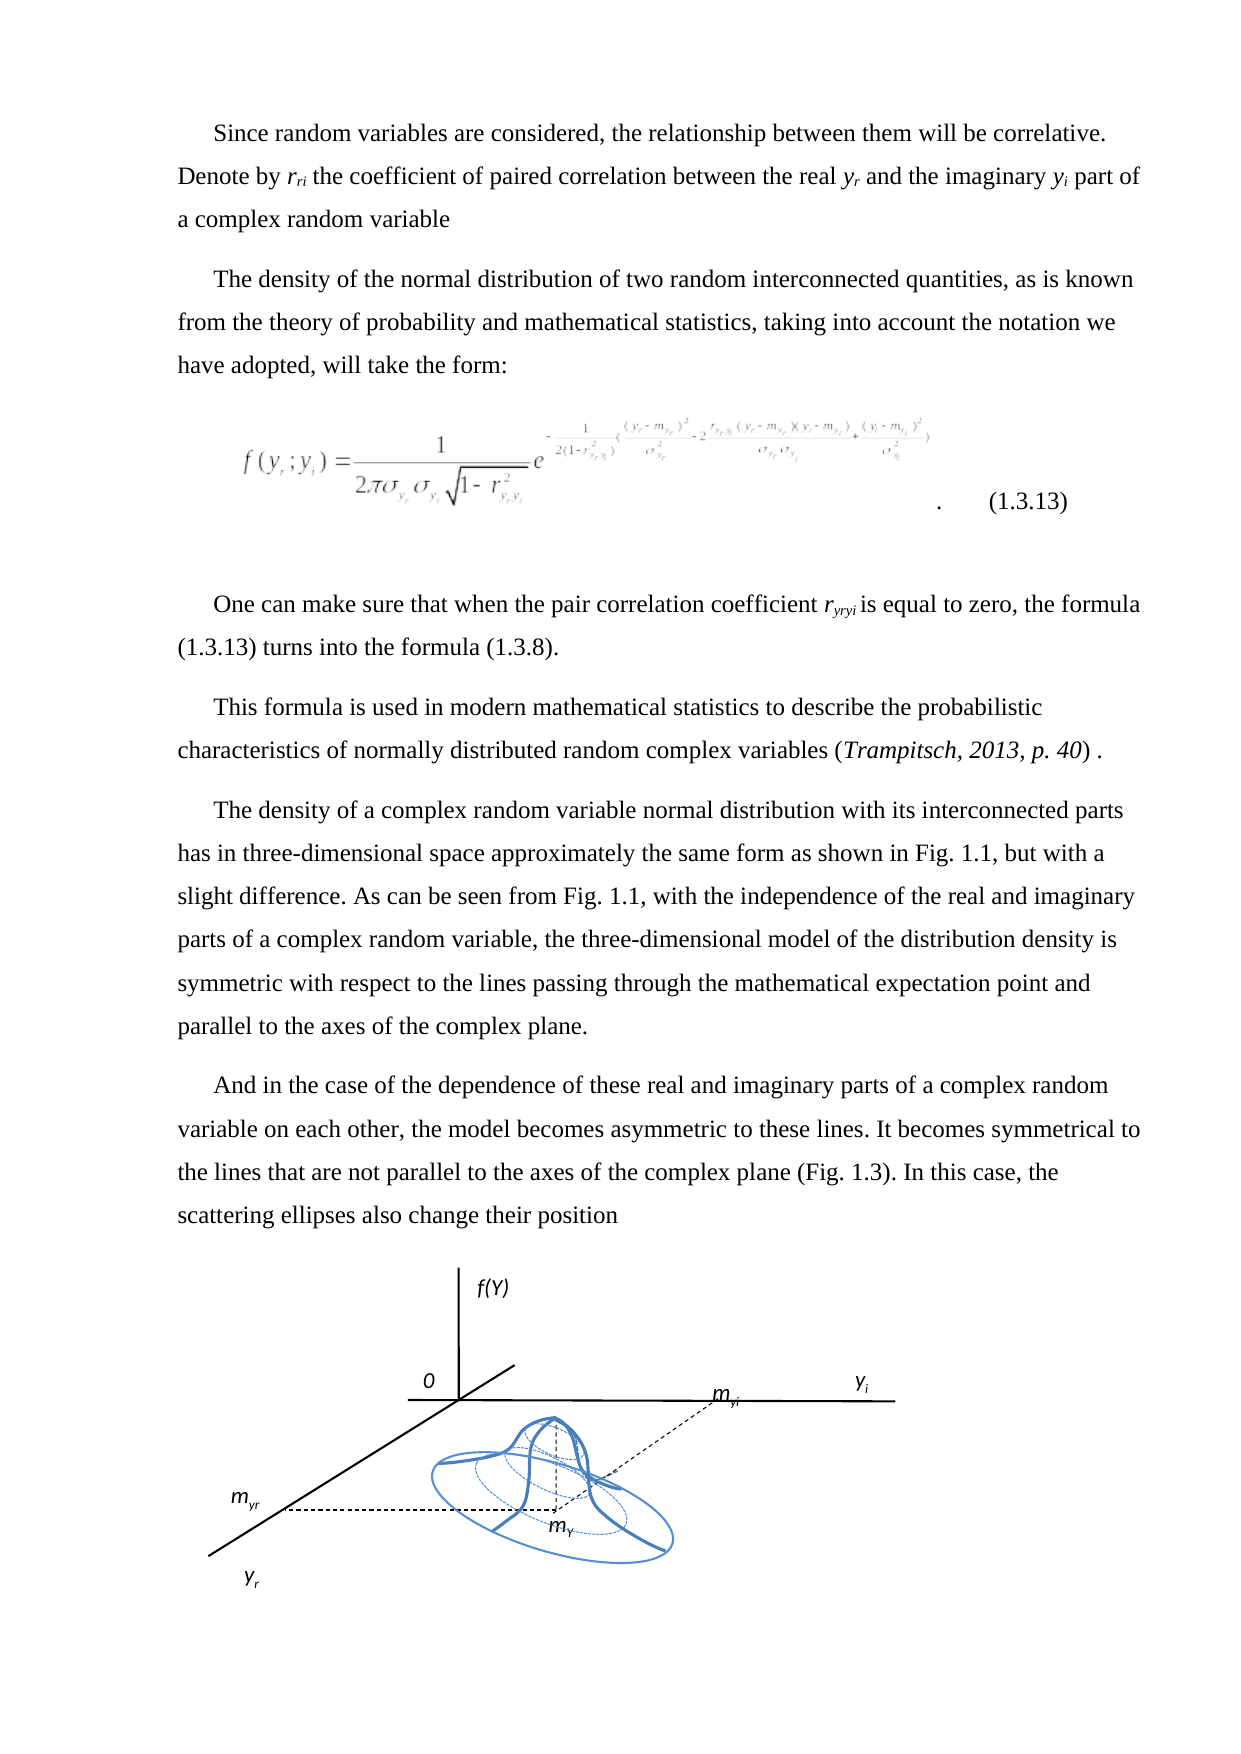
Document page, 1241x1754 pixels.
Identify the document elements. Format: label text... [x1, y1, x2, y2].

text And in the case of the dependence of these real and imaginary parts of a complex random variable on each other, the model becomes asymmetric to these lines. It becomes symmetrical to the lines that are not parallel to the axes of the complex plane (Fig. 1.3). In this case, the scattering ellipses also change their position [177, 1071, 1152, 1229]
text This formula is used in modern mathematical statistics to describe the probabilistic characteristics of normally distributed random complex variables (Trampitsch, 2013, p. 40) . [177, 692, 1152, 764]
text . (1.3.13) [177, 410, 1152, 515]
text Since random variables are considered, the relationship between them will be correlative. Denote by rri the coefficient of paired correlation between the real yr and the imaginary yi part of a complex random variable [177, 118, 1152, 233]
text The density of a complex random variable normal distribution with its interconnected parts has in three-dimensional space approximately the same form as shown in Fig. 1.1, but with a slight difference. As can be seen from Fig. 1.1, with the independence of the real and imaginary parts of a complex random variable, the three-dimensional model of the distribution density is symmetric with respect to the lines passing through the mathematical expectation point and parallel to the axes of the complex plane. [177, 795, 1152, 1039]
text One can make sure that when the pair correlation coefficient ryryi is equal to zero, the formula (1.3.13) turns into the formula (1.3.8). [177, 589, 1152, 661]
text The density of the normal distribution of two random interconnected quantities, as is known from the theory of probability and mathematical statistics, taking into account the notation we have adopted, will take the form: [177, 264, 1152, 379]
